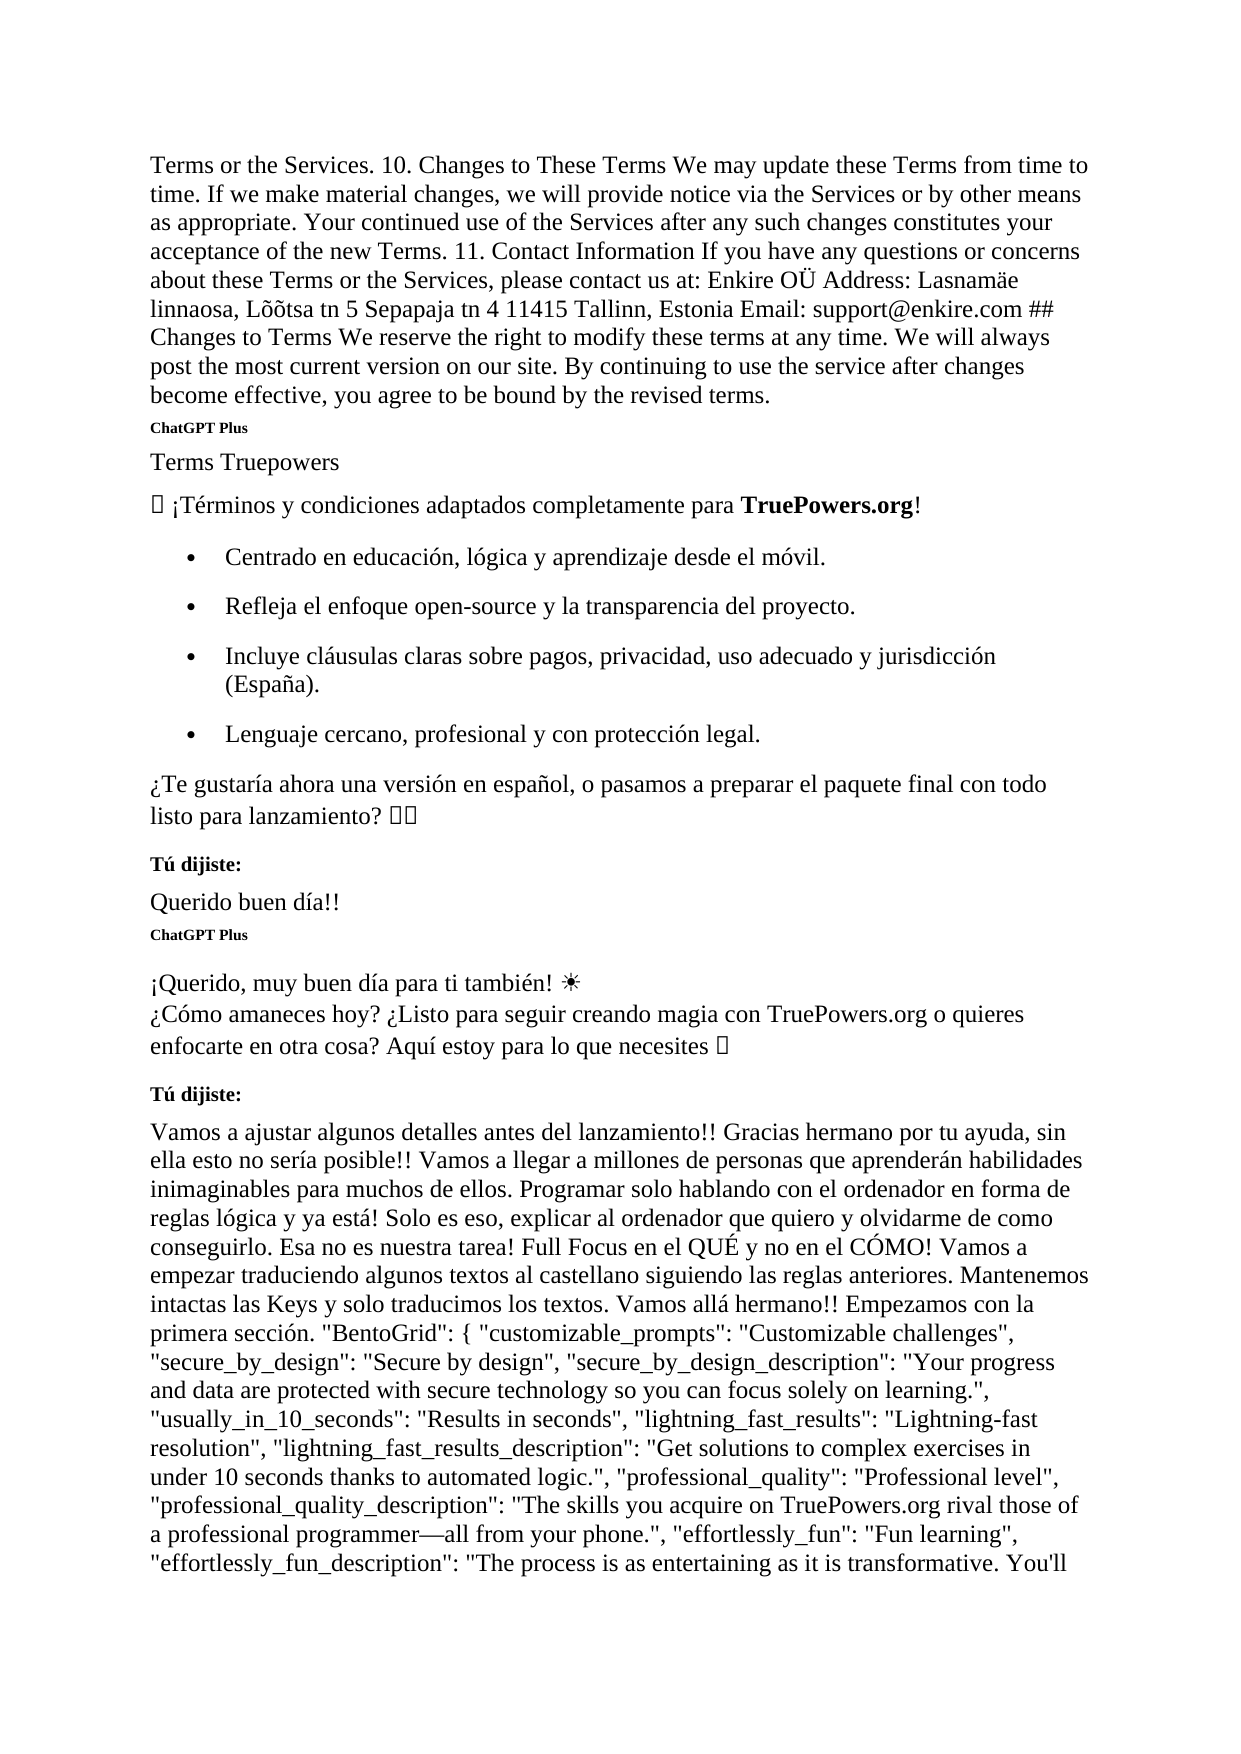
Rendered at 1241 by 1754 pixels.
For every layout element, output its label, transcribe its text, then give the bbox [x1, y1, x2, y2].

list Incluye cláusulas claras sobre pagos, privacidad, uso adecuado y jurisdicción (España). [187, 641, 1090, 698]
subtitle ChatGPT Plus [150, 419, 1090, 437]
text ¡Querido, muy buen día para ti también! ☀️🧠 ¿Cómo amaneces hoy? ¿Listo para seguir creando magia con TruePowers.org o quieres enfocarte en otra cosa? Aquí estoy para lo que necesites 🙌 [150, 965, 1090, 1062]
text ✅ ¡Términos y condiciones adaptados completamente para TruePowers.org! [150, 487, 1090, 521]
subtitle ChatGPT Plus [150, 926, 1090, 944]
text Vamos a ajustar algunos detalles antes del lanzamiento!! Gracias hermano por tu ayuda, sin ella esto no sería posible!! Vamos a llegar a millones de personas que aprenderán habilidades inimaginables para muchos de ellos. Programar solo hablando con el ordenador en forma de reglas lógica y ya está! Solo es eso, explicar al ordenador que quiero y olvidarme de como conseguirlo. Esa no es nuestra tarea! Full Focus en el QUÉ y no en el CÓMO! Vamos a empezar traduciendo algunos textos al castellano siguiendo las reglas anteriores. Mantenemos intactas las Keys y solo traducimos los textos. Vamos allá hermano!! Empezamos con la primera sección. "BentoGrid": { "customizable_prompts": "Customizable challenges", "secure_by_design": "Secure by design", "secure_by_design_description": "Your progress and data are protected with secure technology so you can focus solely on learning.", "usually_in_10_seconds": "Results in seconds", "lightning_fast_results": "Lightning-fast resolution", "lightning_fast_results_description": "Get solutions to complex exercises in under 10 seconds thanks to automated logic.", "professional_quality": "Professional level", "professional_quality_description": "The skills you acquire on TruePowers.org rival those of a professional programmer—all from your phone.", "effortlessly_fun": "Fun learning", "effortlessly_fun_description": "The process is as entertaining as it is transformative. You'll [150, 1117, 1090, 1577]
list Refleja el enfoque open-source y la transparencia del proyecto. [187, 591, 1090, 620]
list Centrado en educación, lógica y aprendizaje desde el móvil. [187, 542, 1090, 570]
text ¿Te gustaría ahora una versión en español, o pasamos a preparar el paquete final con todo listo para lanzamiento? 🚀📄 [150, 769, 1090, 831]
subtitle Tú dijiste: [150, 852, 1090, 876]
subtitle Tú dijiste: [150, 1082, 1090, 1106]
text Terms or the Services. 10. Changes to These Terms We may update these Terms from time to time. If we make material changes, we will provide notice via the Services or by other means as appropriate. Your continued use of the Services after any such changes constitutes your acceptance of the new Terms. 11. Contact Information If you have any questions or concerns about these Terms or the Services, please contact us at: Enkire OÜ Address: Lasnamäe linnaosa, Lõõtsa tn 5 Sepapaja tn 4 11415 Tallinn, Estonia Email: support@enkire.com ## Changes to Terms We reserve the right to modify these terms at any time. We will always post the most current version on our site. By continuing to use the service after changes become effective, you agree to be bound by the revised terms. [150, 150, 1090, 409]
list Lenguaje cercano, profesional y con protección legal. [187, 719, 1090, 748]
text Querido buen día!! [150, 887, 1090, 916]
text Terms Truepowers [150, 447, 1090, 476]
